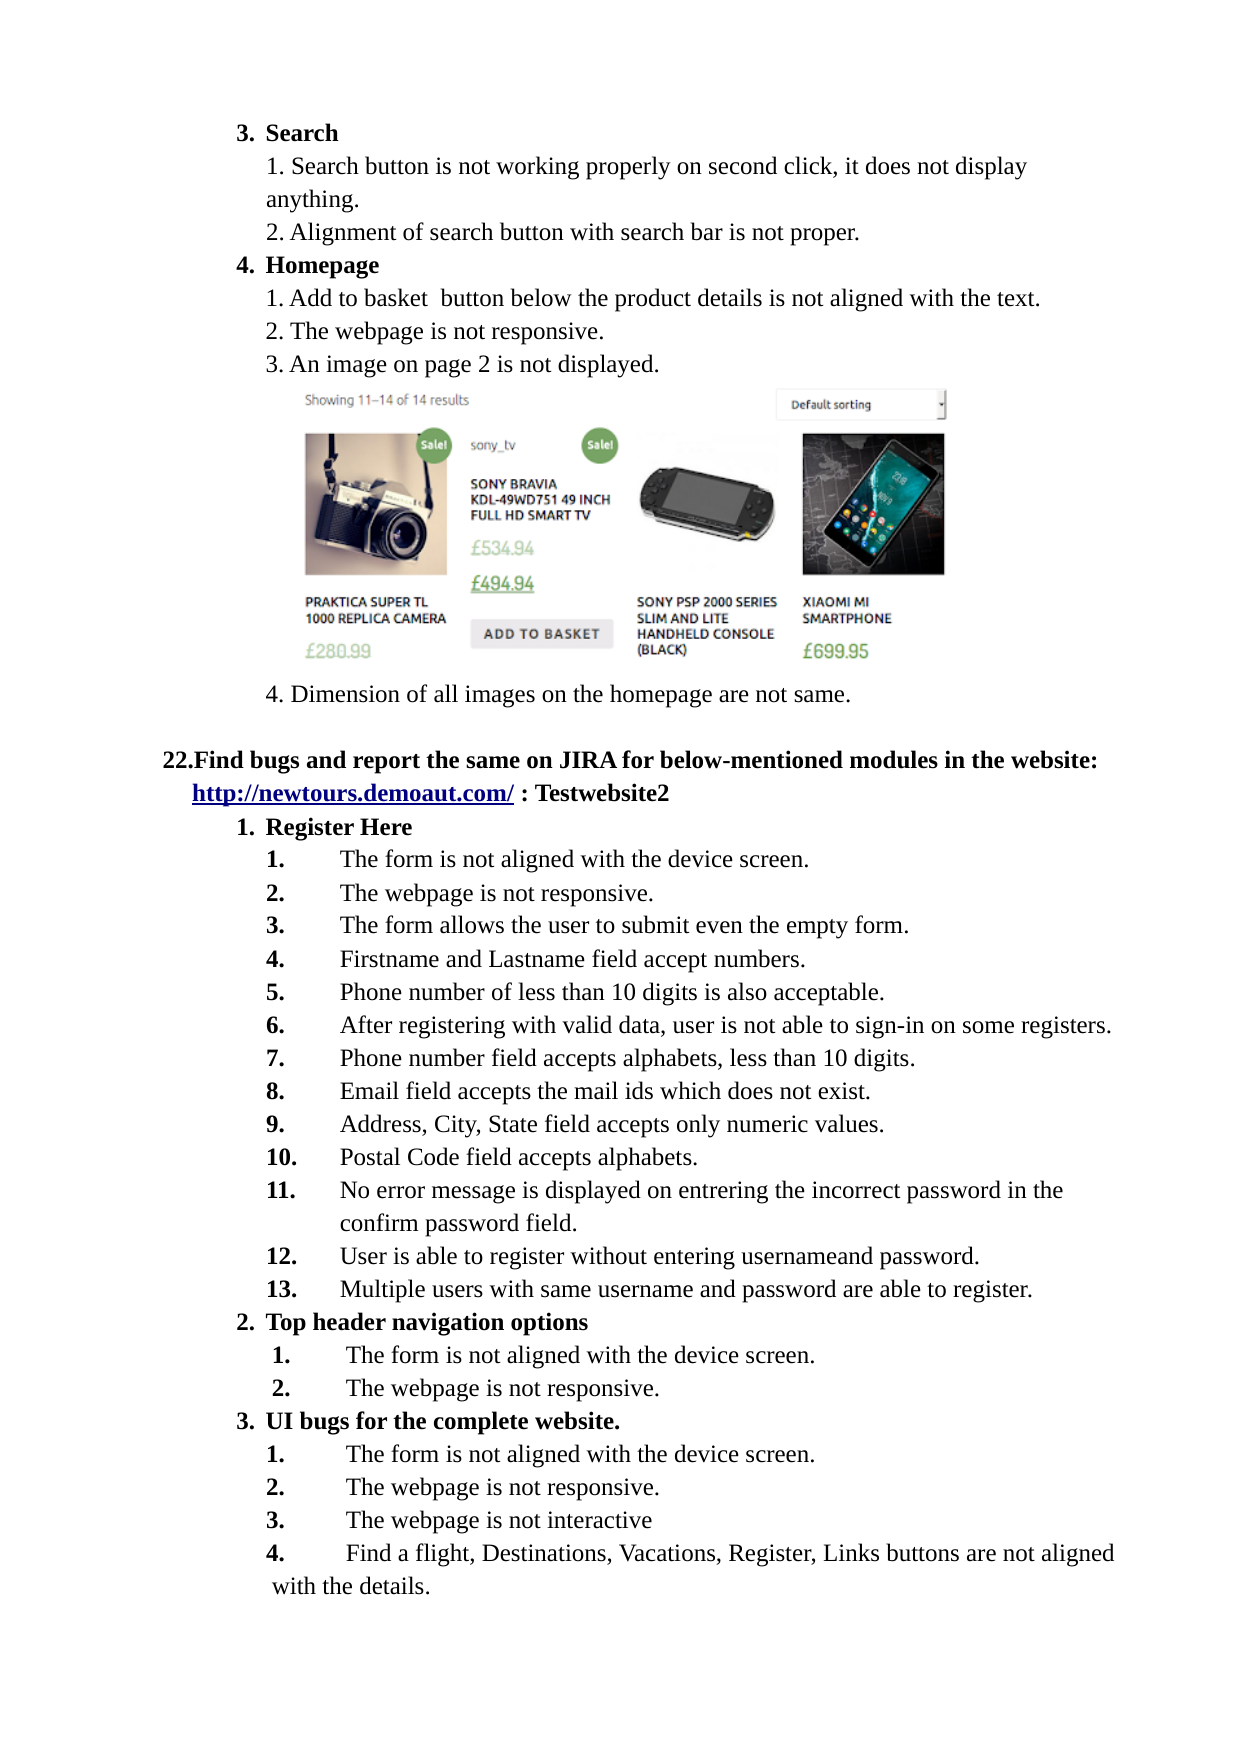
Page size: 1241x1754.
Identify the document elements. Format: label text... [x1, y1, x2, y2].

list Top header navigation options [236, 1307, 1122, 1336]
text 2. Alignment of search button with search bar is not proper. [118, 217, 1122, 246]
list Search [236, 118, 1122, 147]
list 2. The webpage is not responsive. [236, 316, 1122, 345]
list Phone number field accepts alphabets, less than 10 digits. [266, 1043, 1122, 1071]
list Phone number of less than 10 digits is also acceptable. [266, 977, 1122, 1005]
list 4. Dimension of all images on the homepage are not same. [236, 679, 1122, 708]
list After registering with valid data, user is not able to sign-in on some registers. [266, 1010, 1122, 1038]
list Firstname and Lastname field accept numbers. [266, 944, 1122, 972]
list UI bugs for the complete website. [236, 1406, 1122, 1435]
list The webpage is not responsive. [266, 1472, 1122, 1501]
list Find a flight, Destinations, Vacations, Register, Links buttons are not aligned with the details. [266, 1538, 1122, 1600]
list Address, City, State field accepts only numeric values. [266, 1109, 1122, 1137]
list Multiple users with same username and password are able to register. [266, 1274, 1122, 1303]
list The form is not aligned with the device screen. [272, 1340, 1122, 1369]
list 1. Add to basket button below the product details is not aligned with the text. [236, 283, 1122, 312]
list User is able to register without entering usernameand password. [266, 1241, 1122, 1269]
list Homepage [236, 250, 1122, 279]
list No error message is displayed on entrering the incorrect password in the confirm password field. [266, 1175, 1122, 1237]
list Register Here [236, 812, 1122, 840]
list The webpage is not responsive. [266, 878, 1122, 906]
list Find bugs and report the same on JIRA for below-mentioned modules in the website: http://newtours.demoaut.com/ : Testwebsite2 [162, 746, 1122, 807]
picture [289, 382, 952, 661]
list 3. An image on page 2 is not displayed. [236, 349, 1122, 378]
list The form is not aligned with the device screen. [266, 844, 1122, 873]
list The form is not aligned with the device screen. [266, 1439, 1122, 1468]
list The form allows the user to submit even the empty form. [266, 911, 1122, 939]
list The webpage is not responsive. [272, 1373, 1122, 1402]
list The webpage is not interactive [266, 1505, 1122, 1534]
text 1. Search button is not working properly on second click, it does not display anything. [118, 151, 1122, 213]
list Email field accepts the mail ids which does not exist. [266, 1076, 1122, 1104]
list Postal Code field accepts alphabets. [266, 1142, 1122, 1171]
